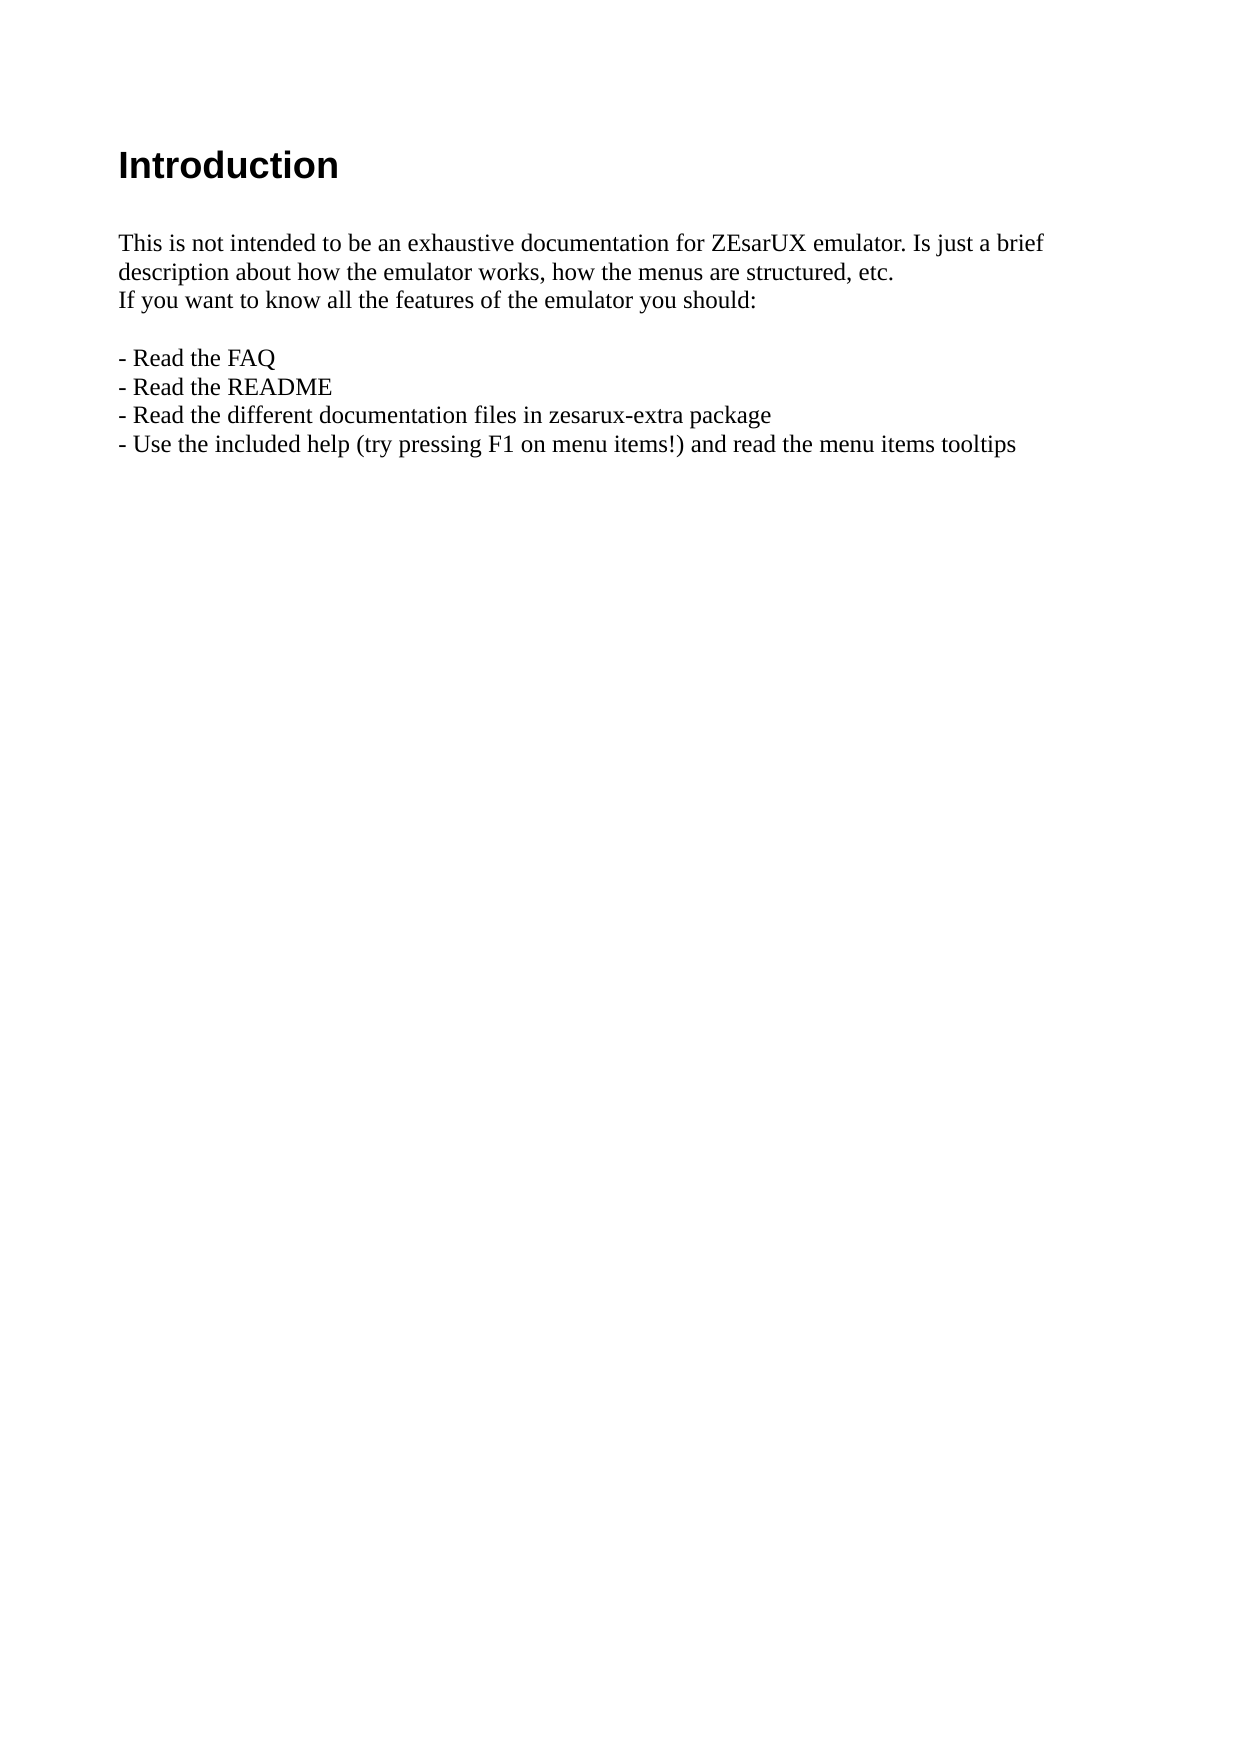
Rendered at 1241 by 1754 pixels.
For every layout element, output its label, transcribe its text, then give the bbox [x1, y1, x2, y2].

subtitle Introduction [118, 143, 1122, 187]
text This is not intended to be an exhaustive documentation for ZEsarUX emulator. Is just a brief description about how the emulator works, how the menus are structured, etc. [118, 228, 1122, 286]
text - Read the README [118, 372, 1122, 401]
text - Read the FAQ [118, 343, 1122, 372]
text - Use the included help (try pressing F1 on menu items!) and read the menu items tooltips [118, 429, 1122, 458]
text - Read the different documentation files in zesarux-extra package [118, 401, 1122, 429]
text If you want to know all the features of the emulator you should: [118, 286, 1122, 314]
